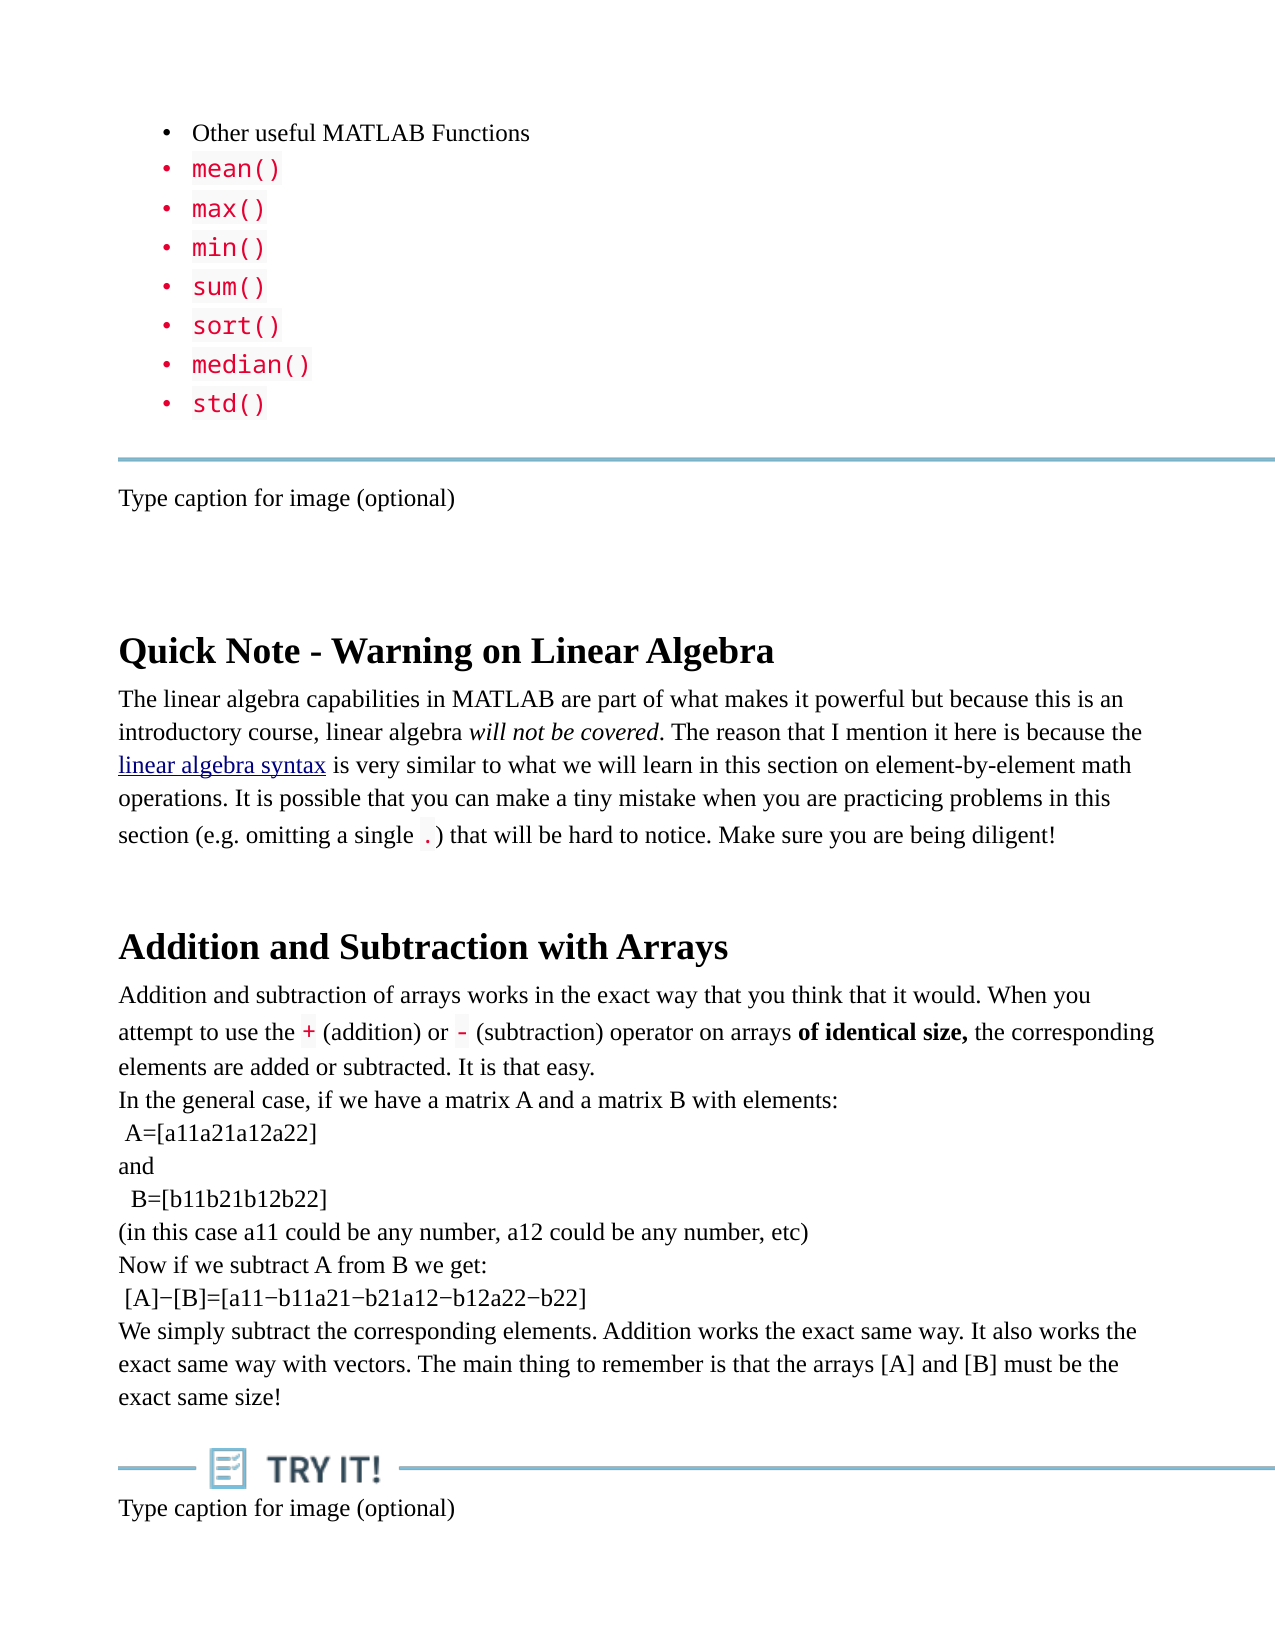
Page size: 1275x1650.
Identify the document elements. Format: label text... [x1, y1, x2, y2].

text and [118, 1151, 1157, 1180]
text Now if we subtract A from B we get: [118, 1250, 1157, 1279]
subtitle Quick Note - Warning on Linear Algebra [118, 628, 1157, 671]
list max() [162, 190, 1157, 224]
text The linear algebra capabilities in MATLAB are part of what makes it powerful but because this is an introductory course, linear algebra will not be covered. The reason that I mention it here is because the linear algebra syntax is very similar to what we will learn in this section on element-by-element math operations. It is possible that you can make a tiny mistake when you are practicing problems in this section (e.g. omitting a single .) that will be hard to notice. Make sure you are being diligent! [118, 684, 1157, 851]
text Type caption for image (optional) [118, 1493, 1157, 1522]
list sum() [162, 269, 1157, 303]
text B=[b11​b21​​b12​b22​​] [118, 1184, 1157, 1213]
text We simply subtract the corresponding elements. Addition works the exact same way. It also works the exact same way with vectors. The main thing to remember is that the arrays [A] and [B] must be the exact same size! [118, 1316, 1157, 1411]
picture [118, 1448, 1275, 1489]
list Other useful MATLAB Functions [162, 118, 1157, 147]
picture [118, 440, 1275, 479]
text A=[a11​a21​​a12​a22​​] [118, 1118, 1157, 1147]
text (in this case a11​ could be any number, a12​ could be any number, etc) [118, 1217, 1157, 1246]
list sort() [162, 308, 1157, 342]
text In the general case, if we have a matrix A and a matrix B with elements: [118, 1085, 1157, 1114]
list std() [162, 386, 1157, 420]
text Type caption for image (optional) [118, 483, 1157, 512]
list mean() [162, 151, 1157, 185]
text Addition and subtraction of arrays works in the exact way that you think that it would. When you attempt to use the + (addition) or - (subtraction) operator on arrays of identical size, the corresponding elements are added or subtracted. It is that easy. [118, 980, 1157, 1081]
list min() [162, 229, 1157, 263]
text [A]−[B]=[a11​−b11​a21​−b21​​a12​−b12​a22​−b22​​] [118, 1283, 1157, 1312]
subtitle Addition and Subtraction with Arrays [118, 924, 1157, 967]
list median() [162, 347, 1157, 381]
